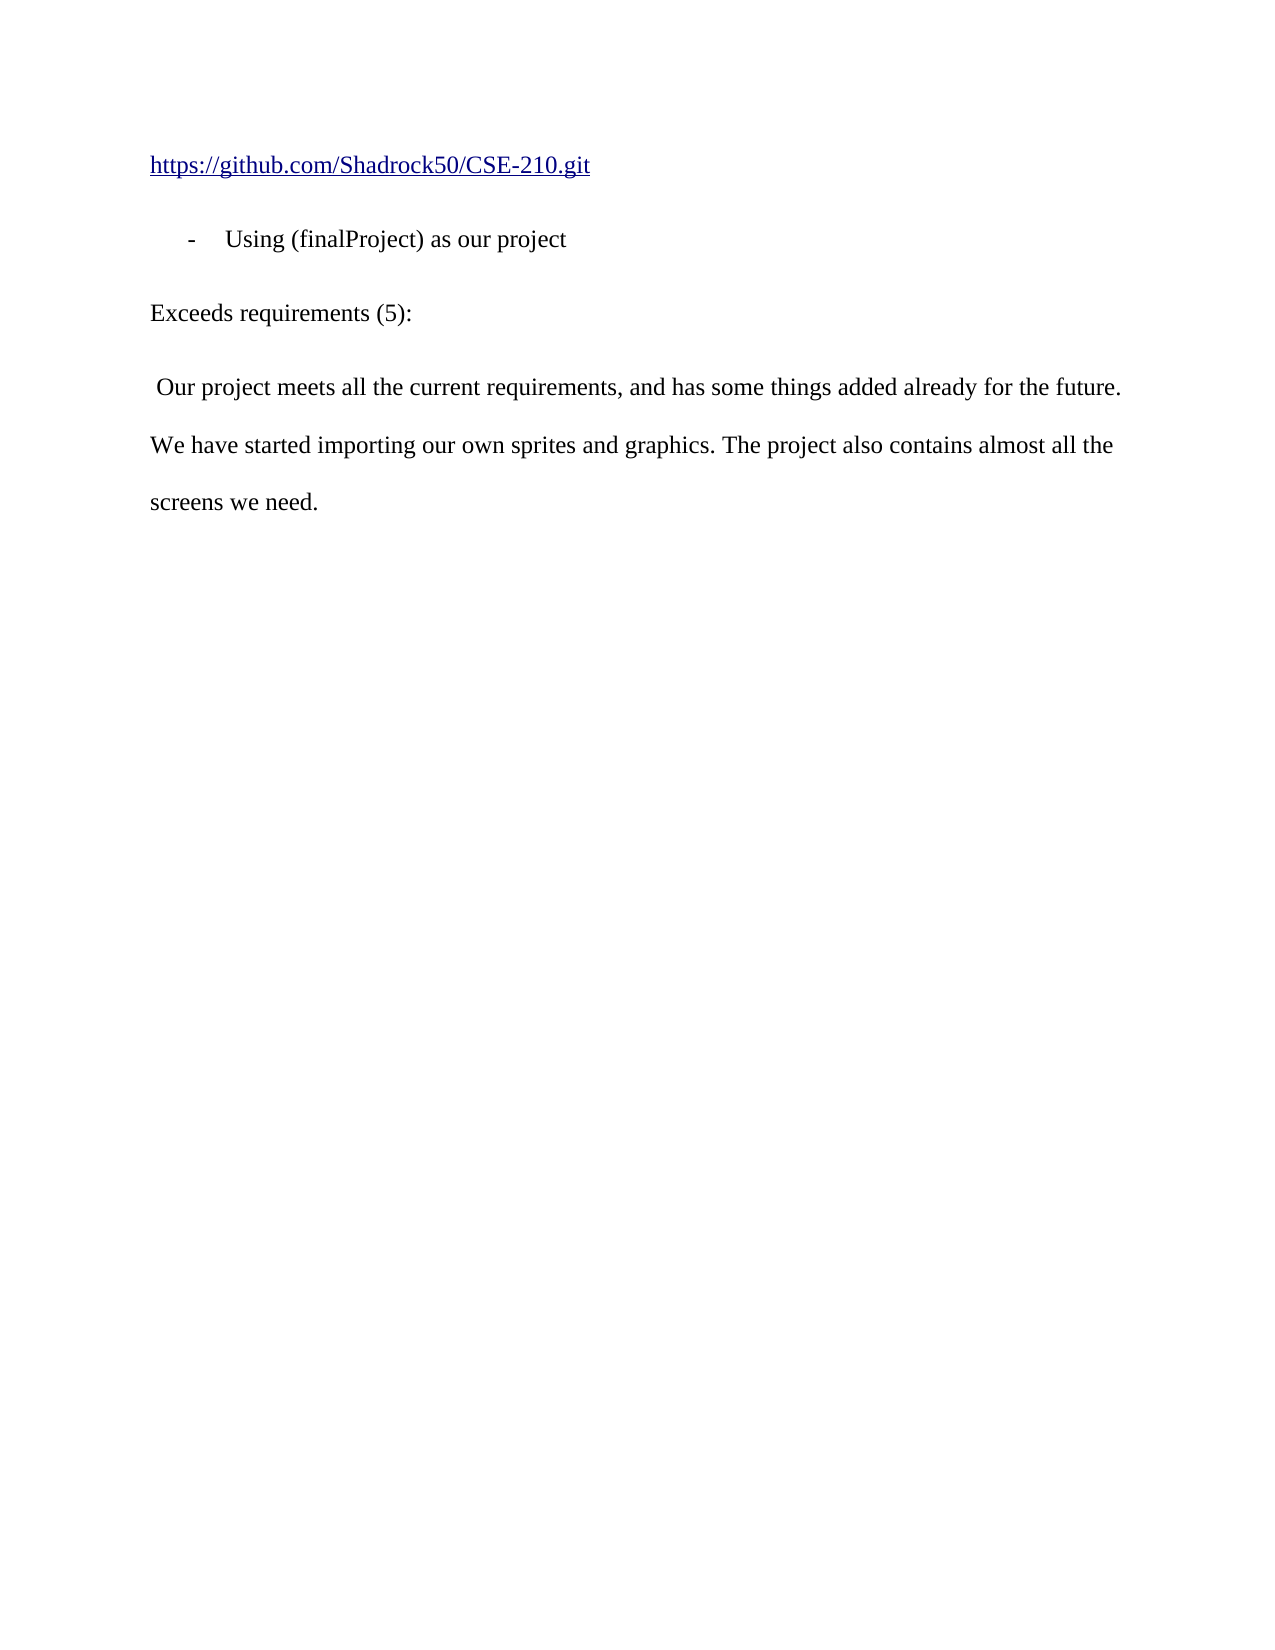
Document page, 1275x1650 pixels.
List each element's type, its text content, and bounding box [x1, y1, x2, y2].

text https://github.com/Shadrock50/CSE-210.git [150, 150, 1125, 179]
list Using (finalProject) as our project [187, 224, 1125, 253]
text Our project meets all the current requirements, and has some things added already for the future. We have started importing our own sprites and graphics. The project also contains almost all the screens we need. [150, 372, 1125, 516]
text Exceeds requirements (5): [150, 298, 1125, 327]
